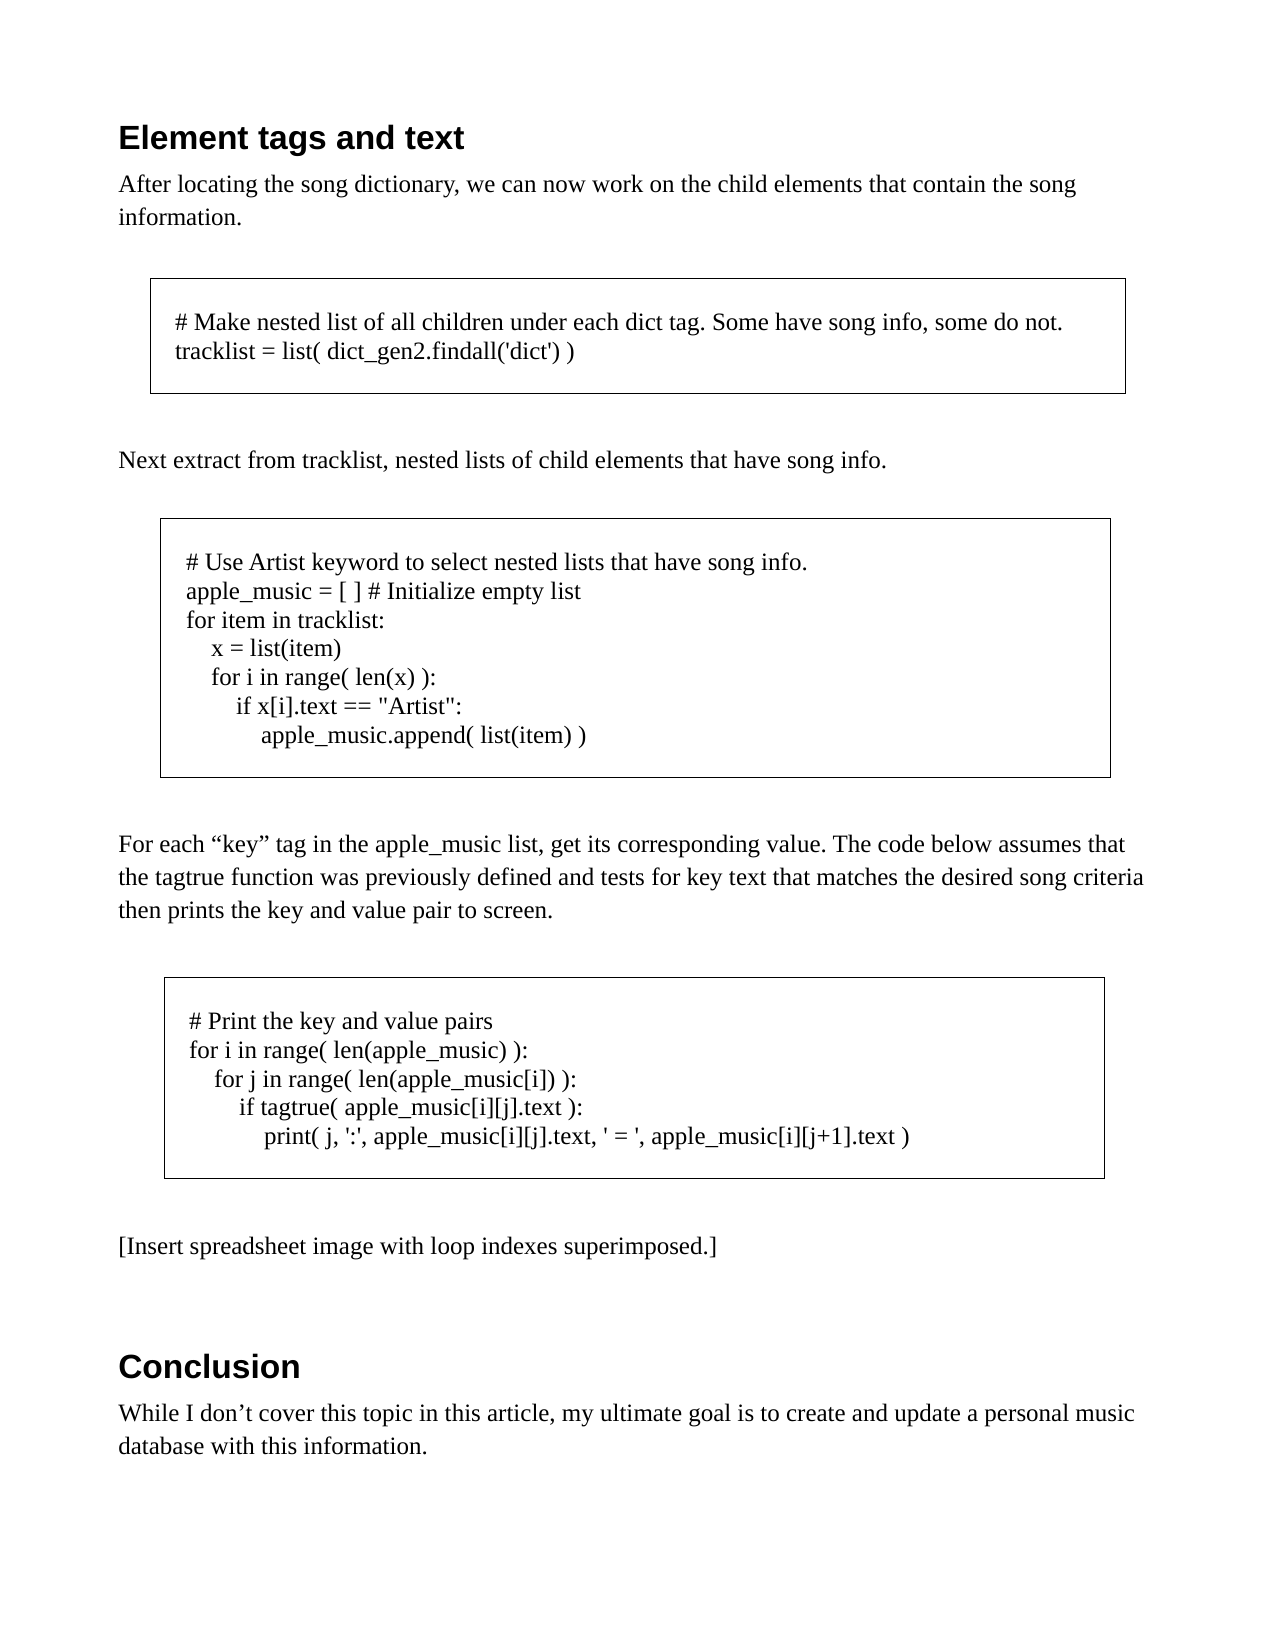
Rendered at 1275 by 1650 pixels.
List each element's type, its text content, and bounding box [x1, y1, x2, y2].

text [Insert spreadsheet image with loop indexes superimposed.] [118, 1231, 1157, 1260]
text Next extract from tracklist, nested lists of child elements that have song info. [118, 446, 1157, 474]
subtitle Element tags and text [118, 118, 1157, 157]
subtitle Conclusion [118, 1347, 1157, 1386]
text After locating the song dictionary, we can now work on the child elements that contain the song information. [118, 169, 1157, 231]
text While I don’t cover this topic in this article, my ultimate goal is to create and update a personal music database with this information. [118, 1398, 1157, 1460]
text For each “key” tag in the apple_music list, get its corresponding value. The code below assumes that the tagtrue function was previously defined and tests for key text that matches the desired song criteria then prints the key and value pair to screen. [118, 829, 1157, 924]
